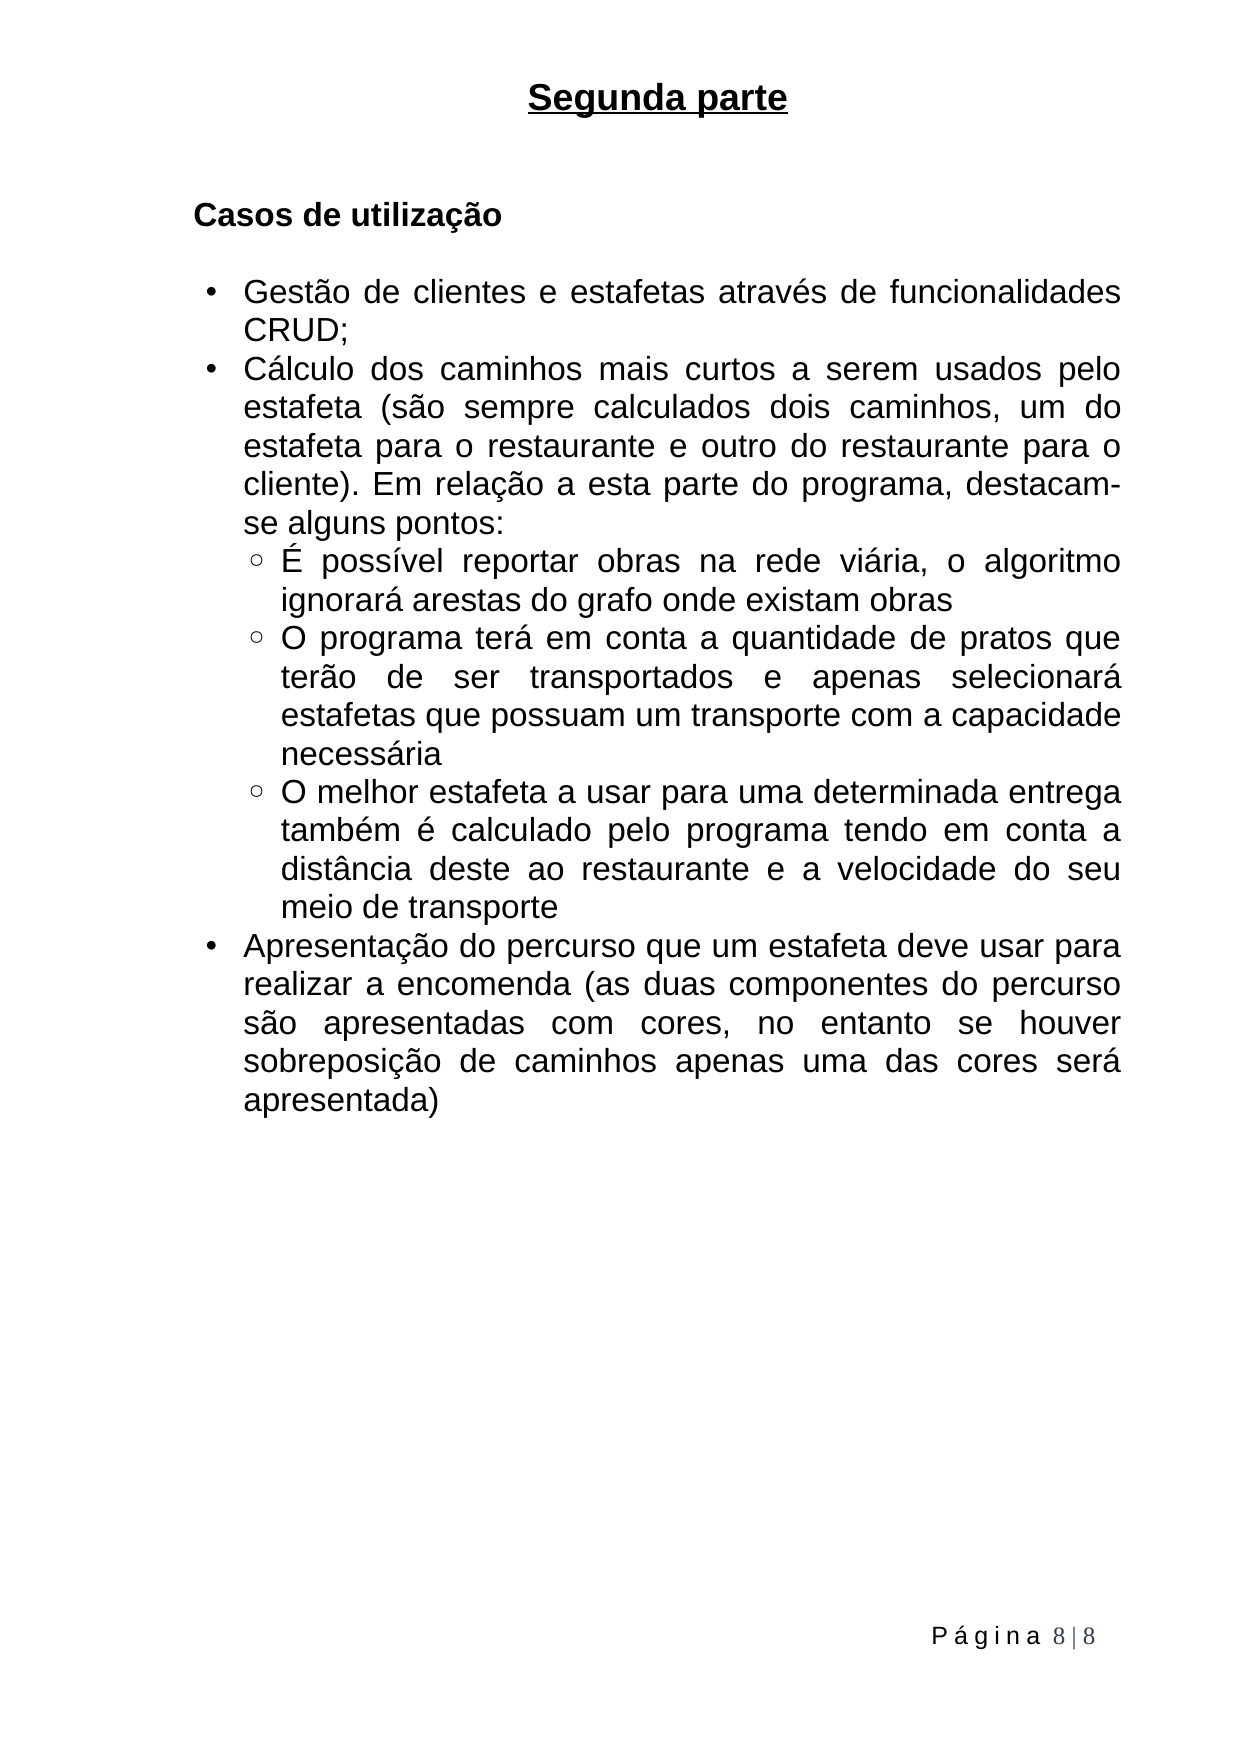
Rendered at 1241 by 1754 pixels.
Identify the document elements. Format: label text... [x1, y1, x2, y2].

list Gestão de clientes e estafetas através de funcionalidades CRUD; [206, 272, 1122, 349]
list É possível reportar obras na rede viária, o algoritmo ignorará arestas do grafo onde existam obras [243, 541, 1122, 618]
text Casos de utilização [193, 195, 1122, 233]
list Cálculo dos caminhos mais curtos a serem usados pelo estafeta (são sempre calculados dois caminhos, um do estafeta para o restaurante e outro do restaurante para o cliente). Em relação a esta parte do programa, destacam-se alguns pontos: [206, 349, 1122, 541]
list Apresentação do percurso que um estafeta deve usar para realizar a encomenda (as duas componentes do percurso são apresentadas com cores, no entanto se houver sobreposição de caminhos apenas uma das cores será apresentada) [206, 926, 1122, 1118]
list O programa terá em conta a quantidade de pratos que terão de ser transportados e apenas selecionará estafetas que possuam um transporte com a capacidade necessária [243, 618, 1122, 772]
list O melhor estafeta a usar para uma determinada entrega também é calculado pelo programa tendo em conta a distância deste ao restaurante e a velocidade do seu meio de transporte [243, 772, 1122, 926]
list Segunda parte [156, 75, 1122, 118]
